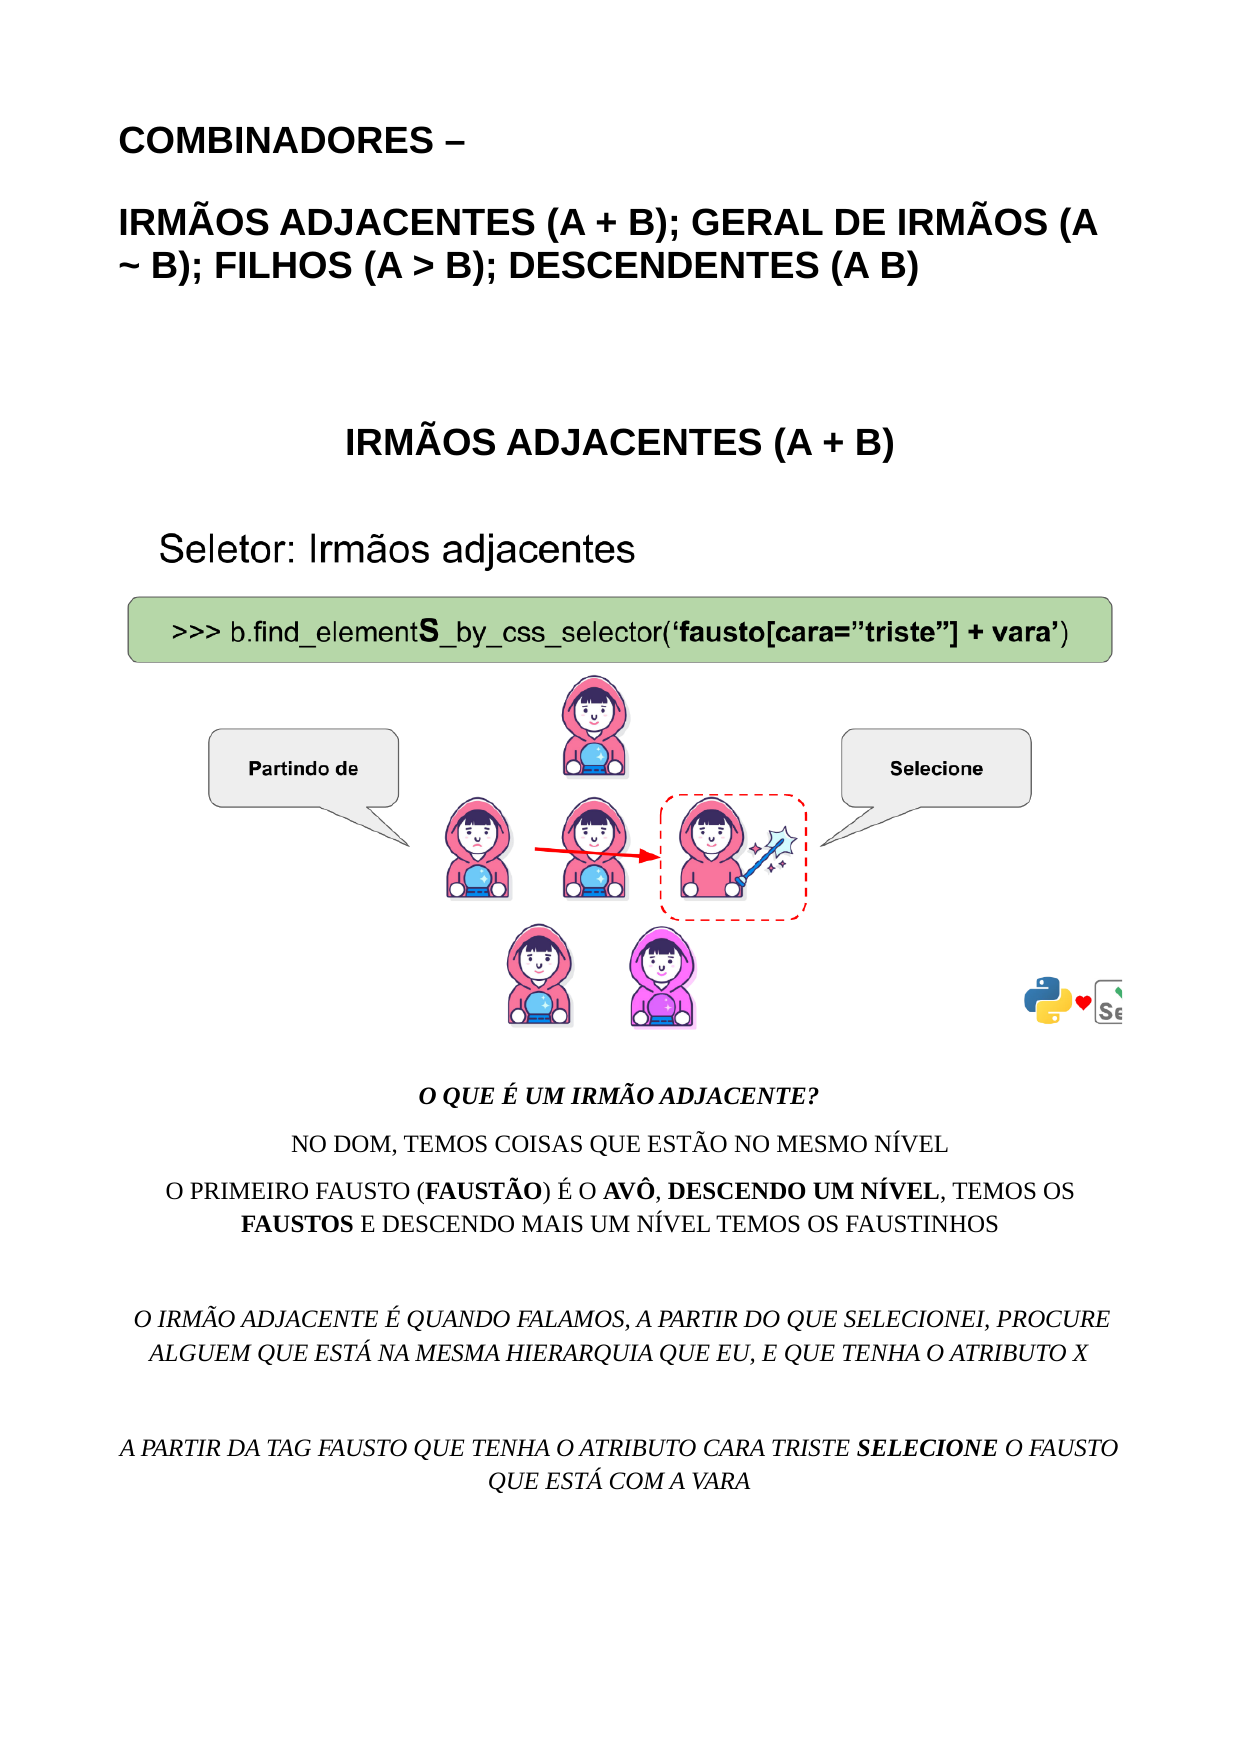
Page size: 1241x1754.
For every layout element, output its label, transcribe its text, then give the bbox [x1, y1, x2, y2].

picture [118, 523, 1123, 1030]
text NO DOM, TEMOS COISAS QUE ESTÃO NO MESMO NÍVEL [118, 1129, 1122, 1157]
text O QUE É UM IRMÃO ADJACENTE? [118, 1081, 1122, 1110]
text O PRIMEIRO FAUSTO (FAUSTÃO) É O AVÔ, DESCENDO UM NÍVEL, TEMOS OS FAUSTOS E DESCENDO MAIS UM NÍVEL TEMOS OS FAUSTINHOS [118, 1176, 1122, 1238]
text O IRMÃO ADJACENTE É QUANDO FALAMOS, A PARTIR DO QUE SELECIONEI, PROCURE ALGUEM QUE ESTÁ NA MESMA HIERARQUIA QUE EU, E QUE TENHA O ATRIBUTO X [118, 1304, 1122, 1366]
subtitle IRMÃOS ADJACENTES (A + B); GERAL DE IRMÃOS (A ~ B); FILHOS (A > B); DESCENDENTES (A B) [118, 199, 1122, 287]
subtitle IRMÃOS ADJACENTES (A + B) [118, 419, 1122, 463]
subtitle COMBINADORES – [118, 118, 1122, 162]
text A PARTIR DA TAG FAUSTO QUE TENHA O ATRIBUTO CARA TRISTE SELECIONE O FAUSTO QUE ESTÁ COM A VARA [118, 1433, 1122, 1494]
